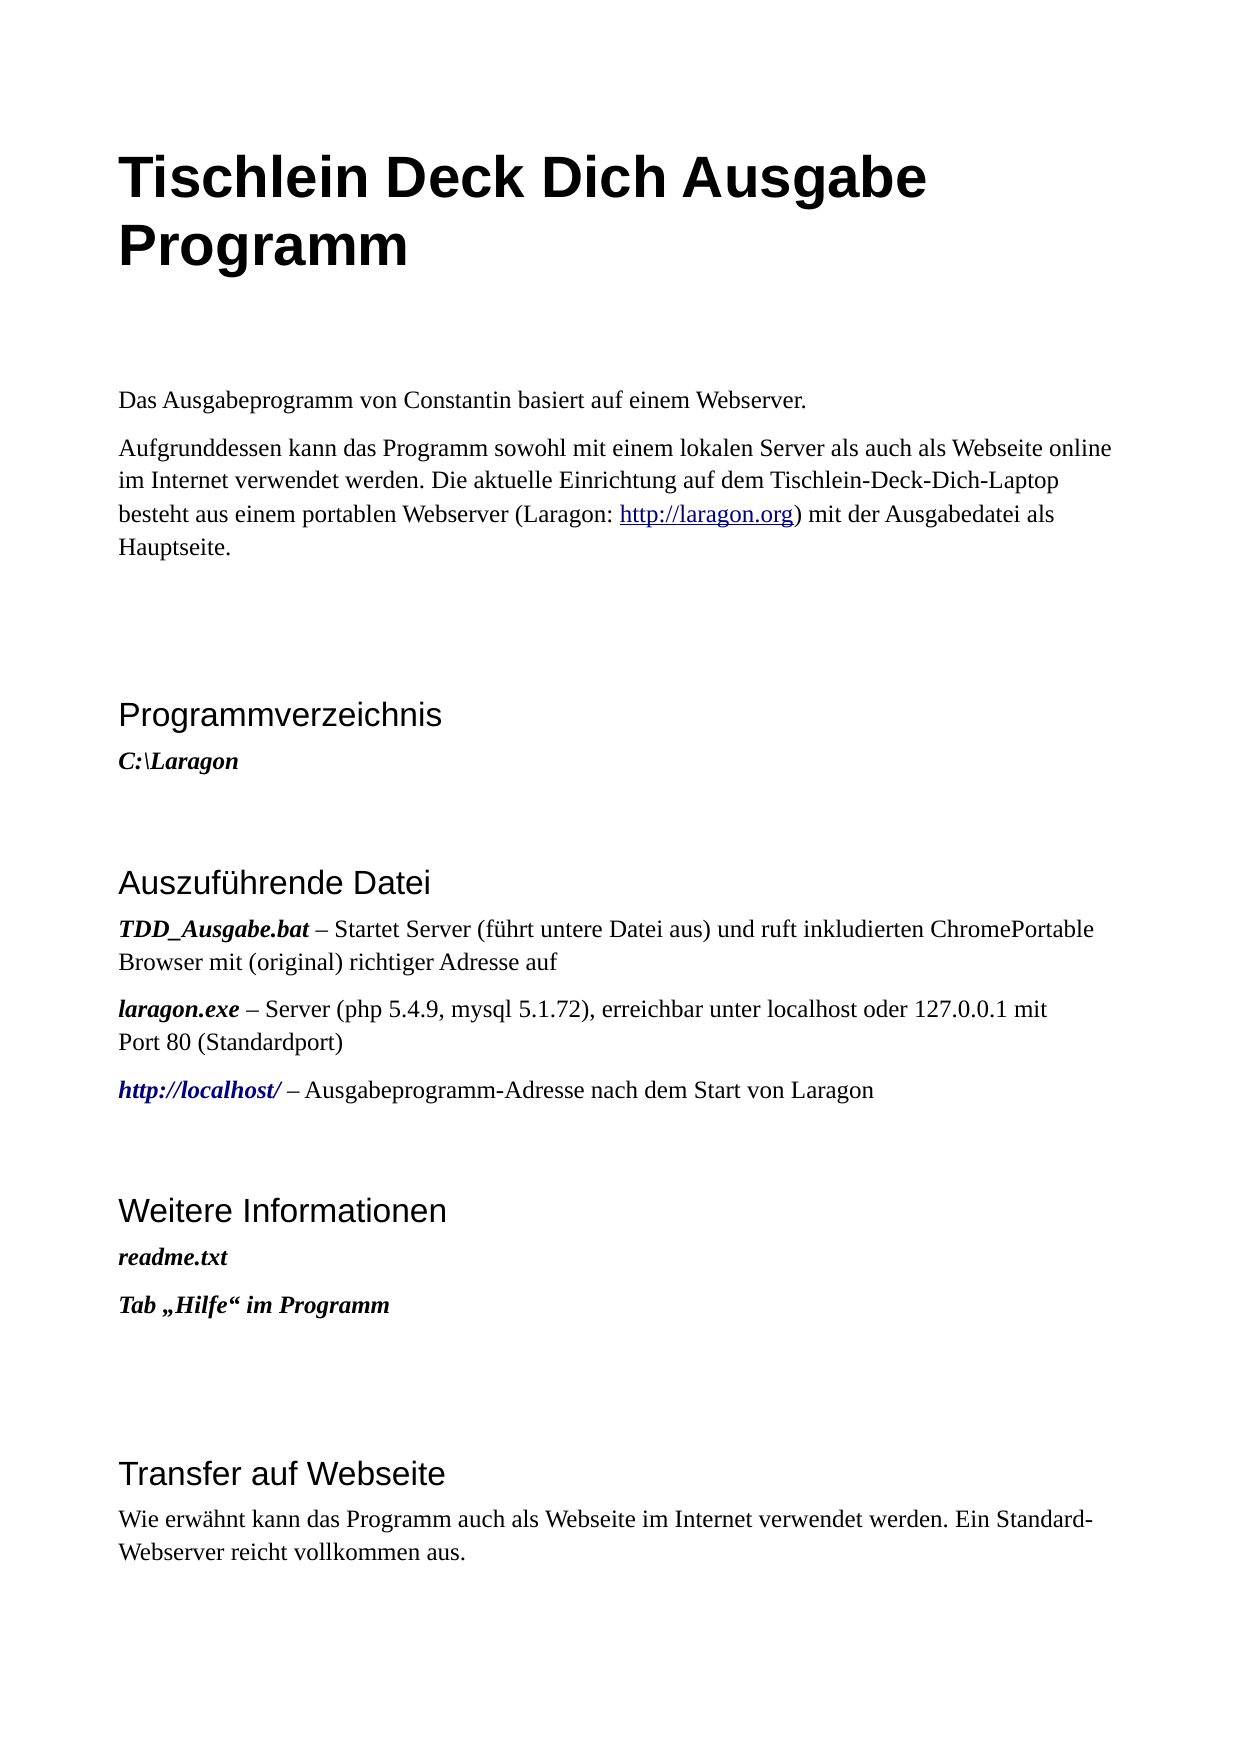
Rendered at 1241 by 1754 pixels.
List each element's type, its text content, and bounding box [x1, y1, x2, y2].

subtitle Transfer auf Webseite [118, 1453, 1122, 1492]
text http://localhost/ – Ausgabeprogramm-Adresse nach dem Start von Laragon [118, 1075, 1122, 1104]
subtitle Auszuführende Datei [118, 862, 1122, 901]
subtitle Programmverzeichnis [118, 695, 1122, 734]
title Tischlein Deck Dich Ausgabe Programm [118, 143, 1122, 277]
text Tab „Hilfe“ im Programm [118, 1290, 1122, 1318]
text Aufgrunddessen kann das Programm sowohl mit einem lokalen Server als auch als Webseite online im Internet verwendet werden. Die aktuelle Einrichtung auf dem Tischlein-Deck-Dich-Laptop besteht aus einem portablen Webserver (Laragon: http://laragon.org) mit der Ausgabedatei als Hauptseite. [118, 433, 1122, 560]
text Wie erwähnt kann das Programm auch als Webseite im Internet verwendet werden. Ein Standard-Webserver reicht vollkommen aus. [118, 1504, 1122, 1566]
text C:\Laragon [118, 746, 1122, 775]
text TDD_Ausgabe.bat – Startet Server (führt untere Datei aus) und ruft inkludierten ChromePortable Browser mit (original) richtiger Adresse auf [118, 914, 1122, 975]
text readme.txt [118, 1242, 1122, 1271]
text Das Ausgabeprogramm von Constantin basiert auf einem Webserver. [118, 385, 1122, 414]
text laragon.exe – Server (php 5.4.9, mysql 5.1.72), erreichbar unter localhost oder 127.0.0.1 mit Port 80 (Standardport) [118, 994, 1122, 1056]
subtitle Weitere Informationen [118, 1191, 1122, 1229]
